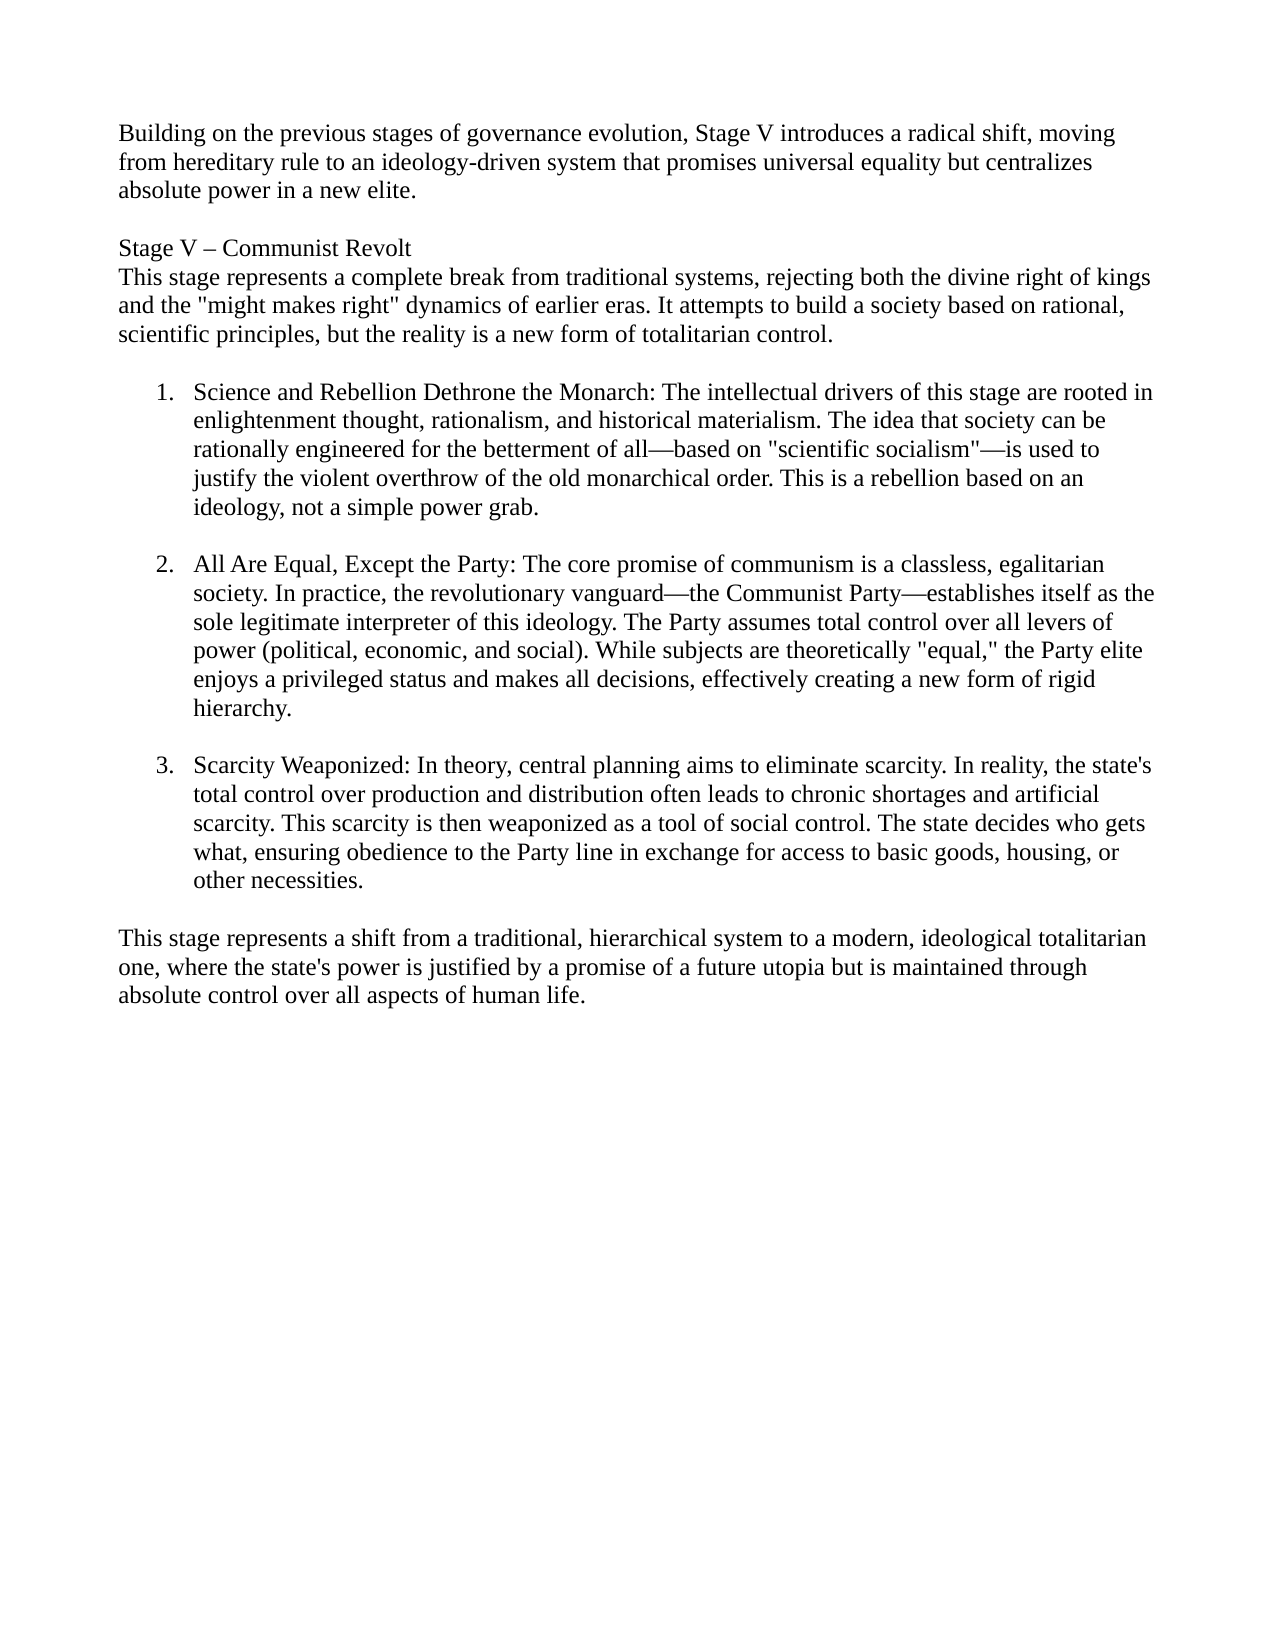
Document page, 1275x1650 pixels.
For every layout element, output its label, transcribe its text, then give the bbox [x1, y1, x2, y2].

list All Are Equal, Except the Party: The core promise of communism is a classless, egalitarian society. In practice, the revolutionary vanguard—the Communist Party—establishes itself as the sole legitimate interpreter of this ideology. The Party assumes total control over all levers of power (political, economic, and social). While subjects are theoretically "equal," the Party elite enjoys a privileged status and makes all decisions, effectively creating a new form of rigid hierarchy. [156, 549, 1157, 722]
text Building on the previous stages of governance evolution, Stage V introduces a radical shift, moving from hereditary rule to an ideology-driven system that promises universal equality but centralizes absolute power in a new elite. [118, 118, 1157, 204]
text Stage V – Communist Revolt [118, 233, 1157, 262]
list Science and Rebellion Dethrone the Monarch: The intellectual drivers of this stage are rooted in enlightenment thought, rationalism, and historical materialism. The idea that society can be rationally engineered for the betterment of all—based on "scientific socialism"—is used to justify the violent overthrow of the old monarchical order. This is a rebellion based on an ideology, not a simple power grab. [156, 377, 1157, 521]
list Scarcity Weaponized: In theory, central planning aims to eliminate scarcity. In reality, the state's total control over production and distribution often leads to chronic shortages and artificial scarcity. This scarcity is then weaponized as a tool of social control. The state decides who gets what, ensuring obedience to the Party line in exchange for access to basic goods, housing, or other necessities. [156, 751, 1157, 894]
text This stage represents a shift from a traditional, hierarchical system to a modern, ideological totalitarian one, where the state's power is justified by a promise of a future utopia but is maintained through absolute control over all aspects of human life. [118, 923, 1157, 1009]
text This stage represents a complete break from traditional systems, rejecting both the divine right of kings and the "might makes right" dynamics of earlier eras. It attempts to build a society based on rational, scientific principles, but the reality is a new form of totalitarian control. [118, 262, 1157, 348]
